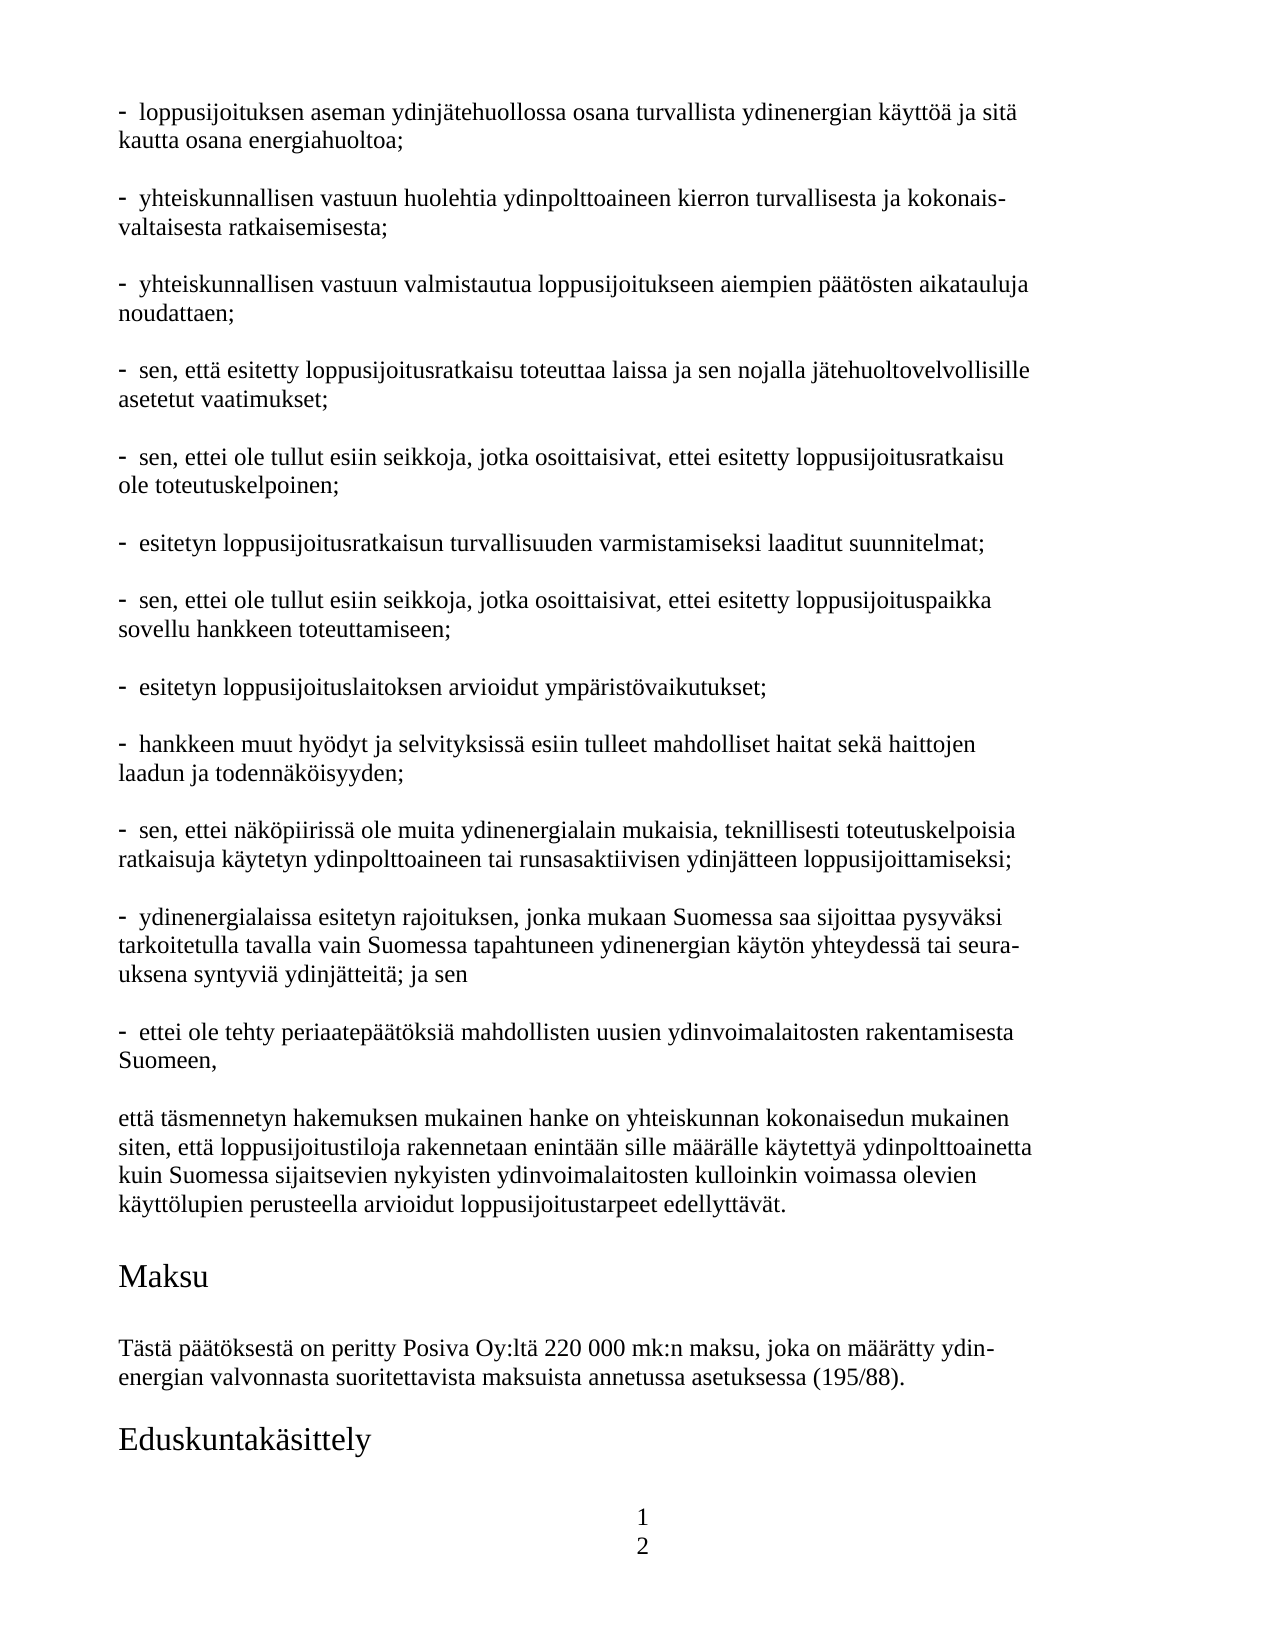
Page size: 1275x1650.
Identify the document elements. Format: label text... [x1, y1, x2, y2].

text asetetut vaatimukset; [118, 384, 1034, 413]
text että täsmennetyn hakemuksen mukainen hanke on yhteiskunnan kokonaisedun mukainen [118, 1103, 1034, 1132]
text Tästä päätöksestä on peritty Posiva Oy:ltä 220 000 mk:n maksu, joka on määrätty ydin­energian valvonnasta suoritettavista maksuista annetussa asetuksessa (195/88). [118, 1333, 1034, 1390]
text ratkaisuja käytetyn ydinpolttoaineen tai runsasaktiivisen ydinjätteen loppusijoittamiseksi; [118, 844, 1034, 873]
text - esitetyn loppusijoituslaitoksen arvioidut ympäristövaikutukset; [118, 672, 1034, 700]
text - sen, ettei ole tullut esiin seikkoja, jotka osoittaisivat, ettei esitetty loppusijoitusratkaisu [118, 442, 1034, 470]
text kuin Suomessa sijaitsevien nykyisten ydinvoimalaitosten kulloinkin voimassa olevien käyttölupien perusteella arvioidut loppusijoitustarpeet edellyttävät. [118, 1160, 1034, 1218]
text ole toteutuskelpoinen; [118, 470, 1034, 499]
text laadun ja todennäköisyyden; [118, 758, 1034, 787]
text - hankkeen muut hyödyt ja selvityksissä esiin tulleet mahdolliset haitat sekä haittojen [118, 729, 1034, 758]
text - yhteiskunnallisen vastuun huolehtia ydinpolttoaineen kierron turvallisesta ja kokonais­valtaisesta ratkaisemisesta; [118, 183, 1034, 240]
text - sen, ettei näköpiirissä ole muita ydinenergialain mukaisia, teknillisesti toteutuskelpoisia [118, 815, 1034, 844]
text - esitetyn loppusijoitusratkaisun turvallisuuden varmistamiseksi laaditut suunnitelmat; [118, 528, 1034, 557]
text - sen, ettei ole tullut esiin seikkoja, jotka osoittaisivat, ettei esitetty loppusijoituspaikka [118, 585, 1034, 614]
text Eduskuntakäsittely [118, 1419, 1034, 1457]
text - loppusijoituksen aseman ydinjätehuollossa osana turvallista ydinenergian käyttöä ja sitä kautta osana energiahuoltoa; [118, 97, 1034, 154]
text Maksu [118, 1256, 1034, 1294]
text Suomeen, [118, 1045, 1034, 1074]
text noudattaen; [118, 298, 1034, 327]
text - ettei ole tehty periaatepäätöksiä mahdollisten uusien ydinvoimalaitosten rakentamisesta [118, 1017, 1034, 1045]
text siten, että loppusijoitustiloja rakennetaan enintään sille määrälle käytettyä ydinpolttoainetta [118, 1132, 1034, 1160]
text sovellu hankkeen toteuttamiseen; [118, 614, 1034, 643]
text - ydinenergialaissa esitetyn rajoituksen, jonka mukaan Suomessa saa sijoittaa pysyväksi [118, 902, 1034, 930]
text - sen, että esitetty loppusijoitusratkaisu toteuttaa laissa ja sen nojalla jätehuoltovelvollisille [118, 355, 1034, 384]
text tarkoitetulla tavalla vain Suomessa tapahtuneen ydinenergian käytön yhteydessä tai seura­uksena syntyviä ydinjätteitä; ja sen [118, 930, 1034, 988]
text - yhteiskunnallisen vastuun valmistautua loppusijoitukseen aiempien päätösten aikatauluja [118, 269, 1034, 298]
